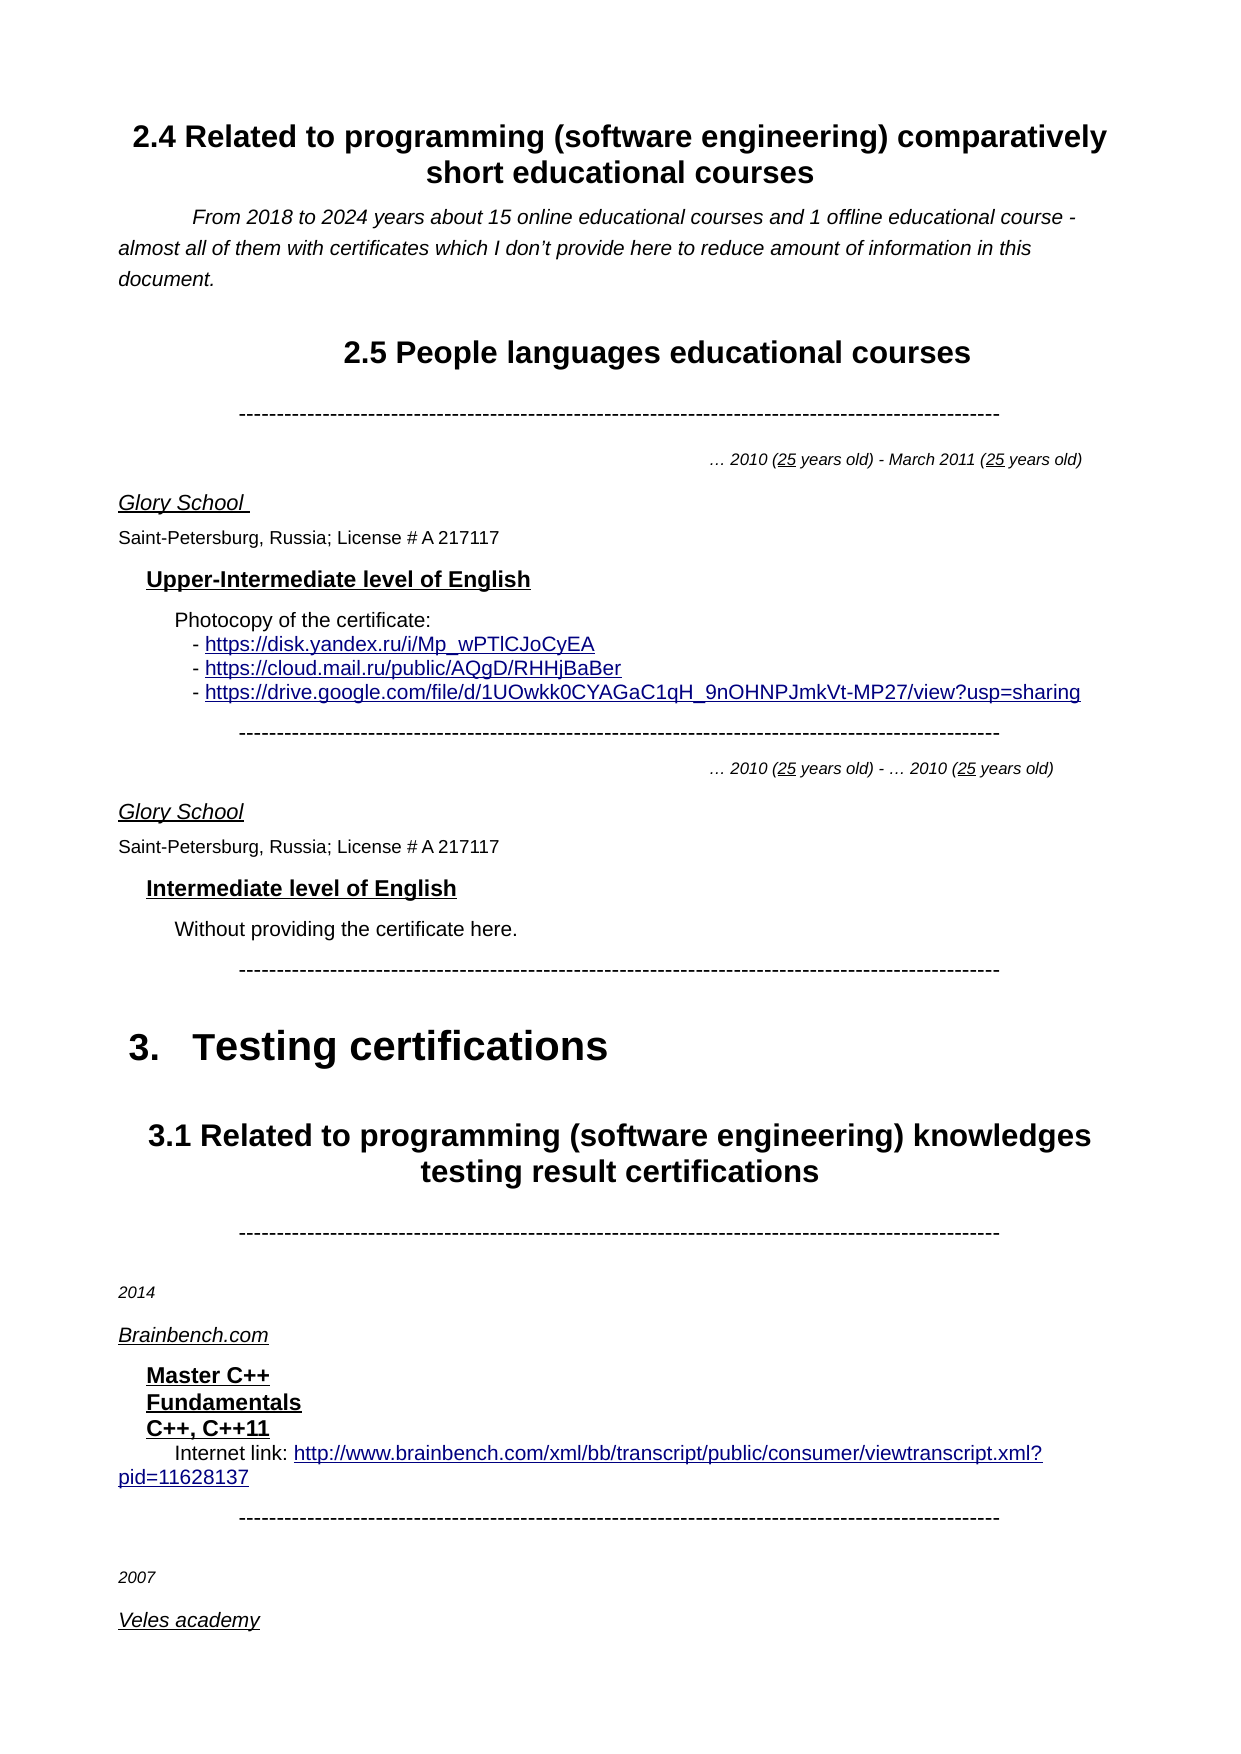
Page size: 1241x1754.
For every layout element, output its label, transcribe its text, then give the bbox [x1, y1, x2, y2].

text Internet link: http://www.brainbench.com/xml/bb/transcript/public/consumer/viewtranscript.xml?pid=11628137 [118, 1441, 1122, 1489]
text Upper-Intermediate level of English [118, 566, 1122, 593]
text Glory School [118, 489, 1122, 515]
text Glory School [118, 798, 1122, 824]
subtitle Testing certifications [118, 1021, 1122, 1069]
text ---------------------------------------------------------------------------------------------------- [118, 400, 1122, 427]
text 2007 [118, 1568, 1122, 1587]
text C++, C++11 [118, 1415, 1122, 1441]
text Photocopy of the certificate: [118, 608, 1122, 632]
text Without providing the certificate here. [118, 917, 1122, 941]
text Brainbench.com [118, 1323, 1122, 1347]
text 2014 [118, 1283, 1122, 1302]
text - https://drive.google.com/file/d/1UOwkk0CYAGaC1qH_9nOHNPJmkVt-MP27/view?usp=sharing [118, 679, 1122, 703]
text Saint-Petersburg, Russia; License # A 217117 [118, 527, 1122, 548]
text Saint-Petersburg, Russia; License # A 217117 [118, 836, 1122, 857]
text ---------------------------------------------------------------------------------------------------- [118, 718, 1122, 745]
subtitle 3.1 Related to programming (software engineering) knowledges testing result certifications [118, 1117, 1122, 1189]
text … 2010 (25 years old) - … 2010 (25 years old) [118, 759, 1122, 778]
text Veles academy [118, 1608, 1122, 1632]
text - https://cloud.mail.ru/public/AQgD/RHHjBaBer [118, 656, 1122, 679]
text Master C++ [118, 1362, 1122, 1388]
text ---------------------------------------------------------------------------------------------------- [118, 1504, 1122, 1531]
text - https://disk.yandex.ru/i/Mp_wPTlCJoCyEA [118, 632, 1122, 656]
text Intermediate level of English [118, 875, 1122, 902]
text ---------------------------------------------------------------------------------------------------- [118, 956, 1122, 982]
text From 2018 to 2024 years about 15 online educational courses and 1 offline educational course - almost all of them with certificates which I don’t provide here to reduce amount of information in this document. [118, 205, 1122, 291]
text Fundamentals [118, 1388, 1122, 1415]
text … 2010 (25 years old) - March 2011 (25 years old) [118, 449, 1122, 469]
text ---------------------------------------------------------------------------------------------------- [118, 1219, 1122, 1246]
subtitle 2.5 People languages educational courses [193, 334, 1122, 370]
subtitle 2.4 Related to programming (software engineering) comparatively short educational courses [118, 118, 1122, 190]
